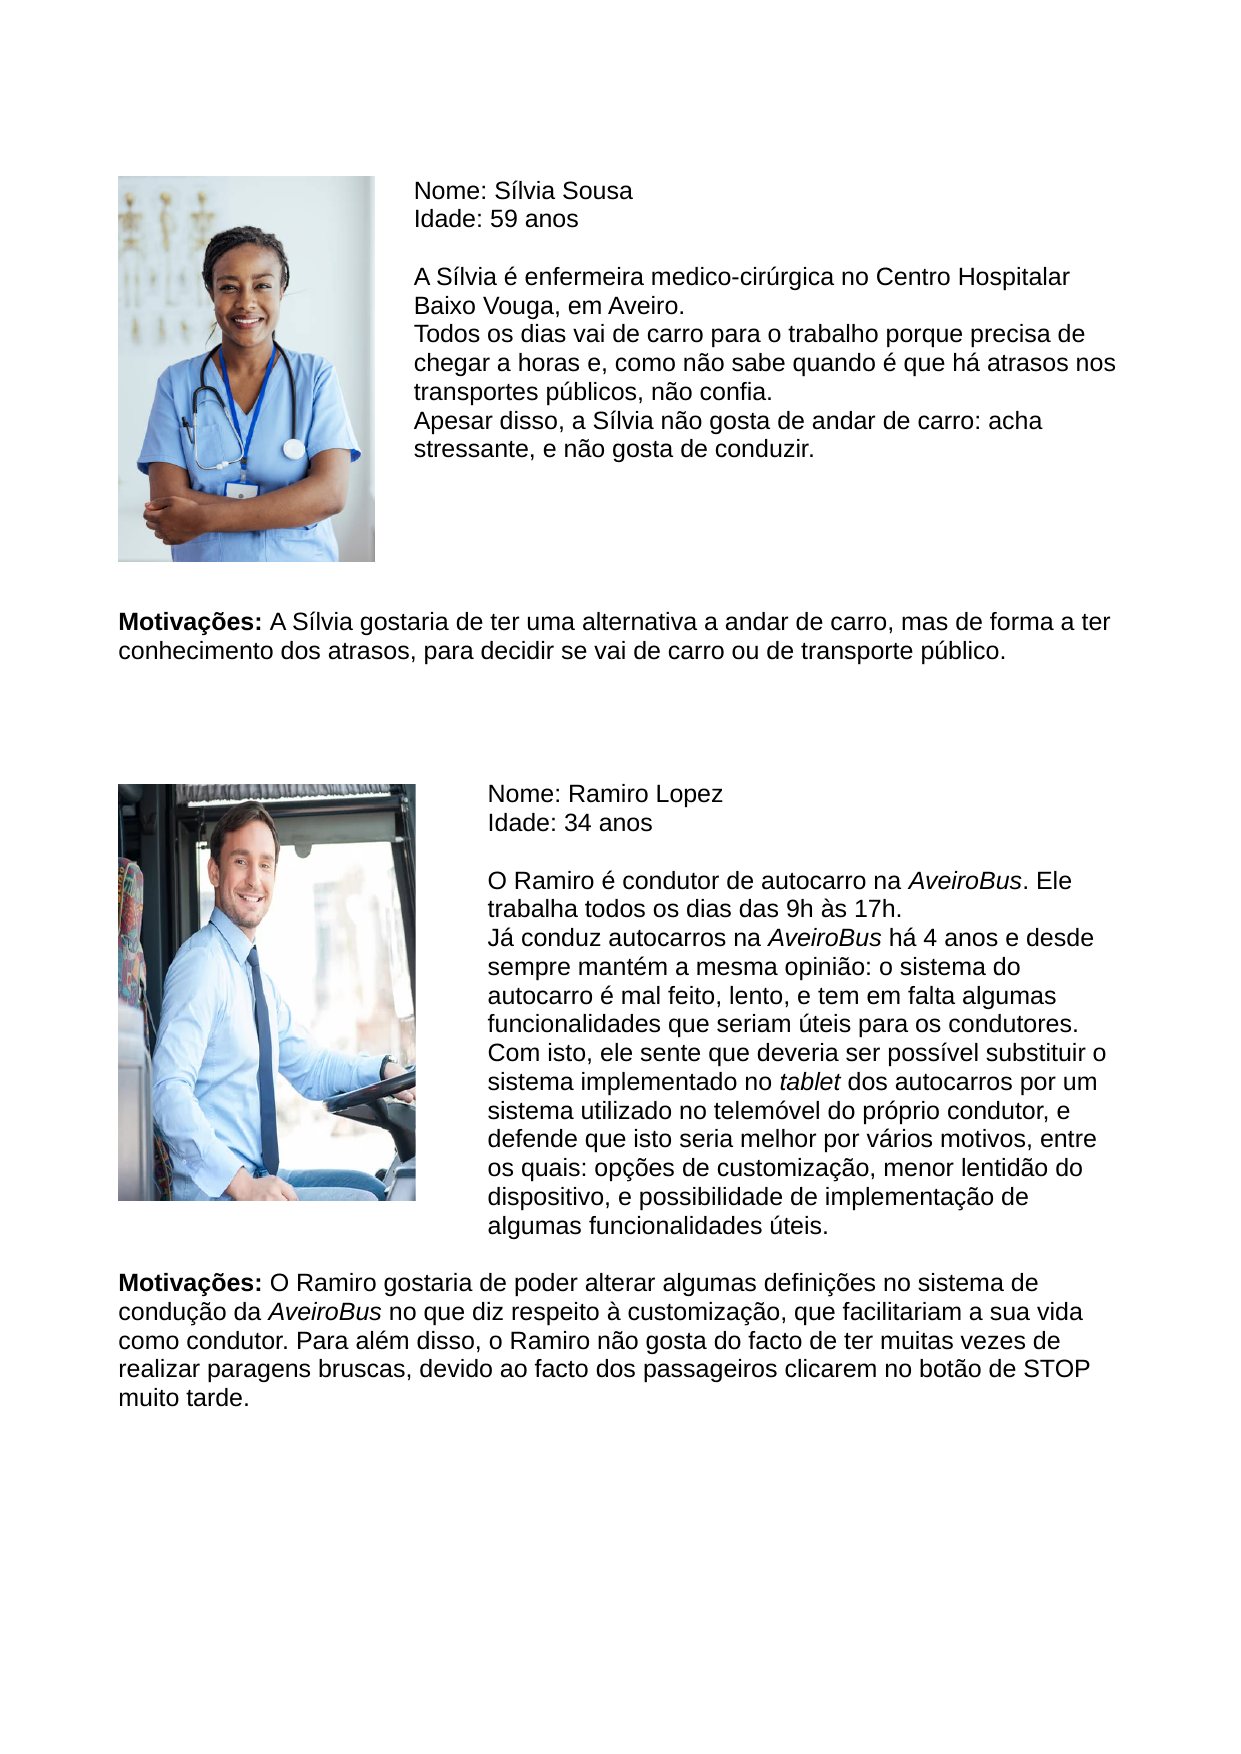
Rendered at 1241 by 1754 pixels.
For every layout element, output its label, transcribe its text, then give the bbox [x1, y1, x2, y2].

text Todos os dias vai de carro para o trabalho porque precisa de chegar a horas e, como não sabe quando é que há atrasos nos transportes públicos, não confia. [375, 319, 1122, 406]
text Apesar disso, a Sílvia não gosta de andar de carro: acha stressante, e não gosta de conduzir. [375, 406, 1122, 463]
text Já conduz autocarros na AveiroBus há 4 anos e desde sempre mantém a mesma opinião: o sistema do autocarro é mal feito, lento, e tem em falta algumas funcionalidades que seriam úteis para os condutores. Com isto, ele sente que deveria ser possível substituir o sistema implementado no tablet dos autocarros por um sistema utilizado no telemóvel do próprio condutor, e defende que isto seria melhor por vários motivos, entre os quais: opções de customização, menor lentidão do dispositivo, e possibilidade de implementação de algumas funcionalidades úteis. [118, 923, 1122, 1239]
text Nome: Ramiro Lopez [118, 779, 1122, 808]
picture [118, 176, 375, 562]
text Idade: 34 anos [416, 808, 1122, 837]
text Motivações: O Ramiro gostaria de poder alterar algumas definições no sistema de condução da AveiroBus no que diz respeito à customização, que facilitariam a sua vida como condutor. Para além disso, o Ramiro não gosta do facto de ter muitas vezes de realizar paragens bruscas, devido ao facto dos passageiros clicarem no botão de STOP muito tarde. [118, 1268, 1122, 1412]
text Motivações: A Sílvia gostaria de ter uma alternativa a andar de carro, mas de forma a ter conhecimento dos atrasos, para decidir se vai de carro ou de transporte público. [118, 607, 1122, 664]
text Idade: 59 anos [375, 204, 1122, 233]
text Nome: Sílvia Sousa [375, 176, 1122, 204]
text A Sílvia é enfermeira medico-cirúrgica no Centro Hospitalar Baixo Vouga, em Aveiro. [375, 262, 1122, 319]
text O Ramiro é condutor de autocarro na AveiroBus. Ele trabalha todos os dias das 9h às 17h. [416, 866, 1122, 923]
picture [118, 784, 416, 1201]
